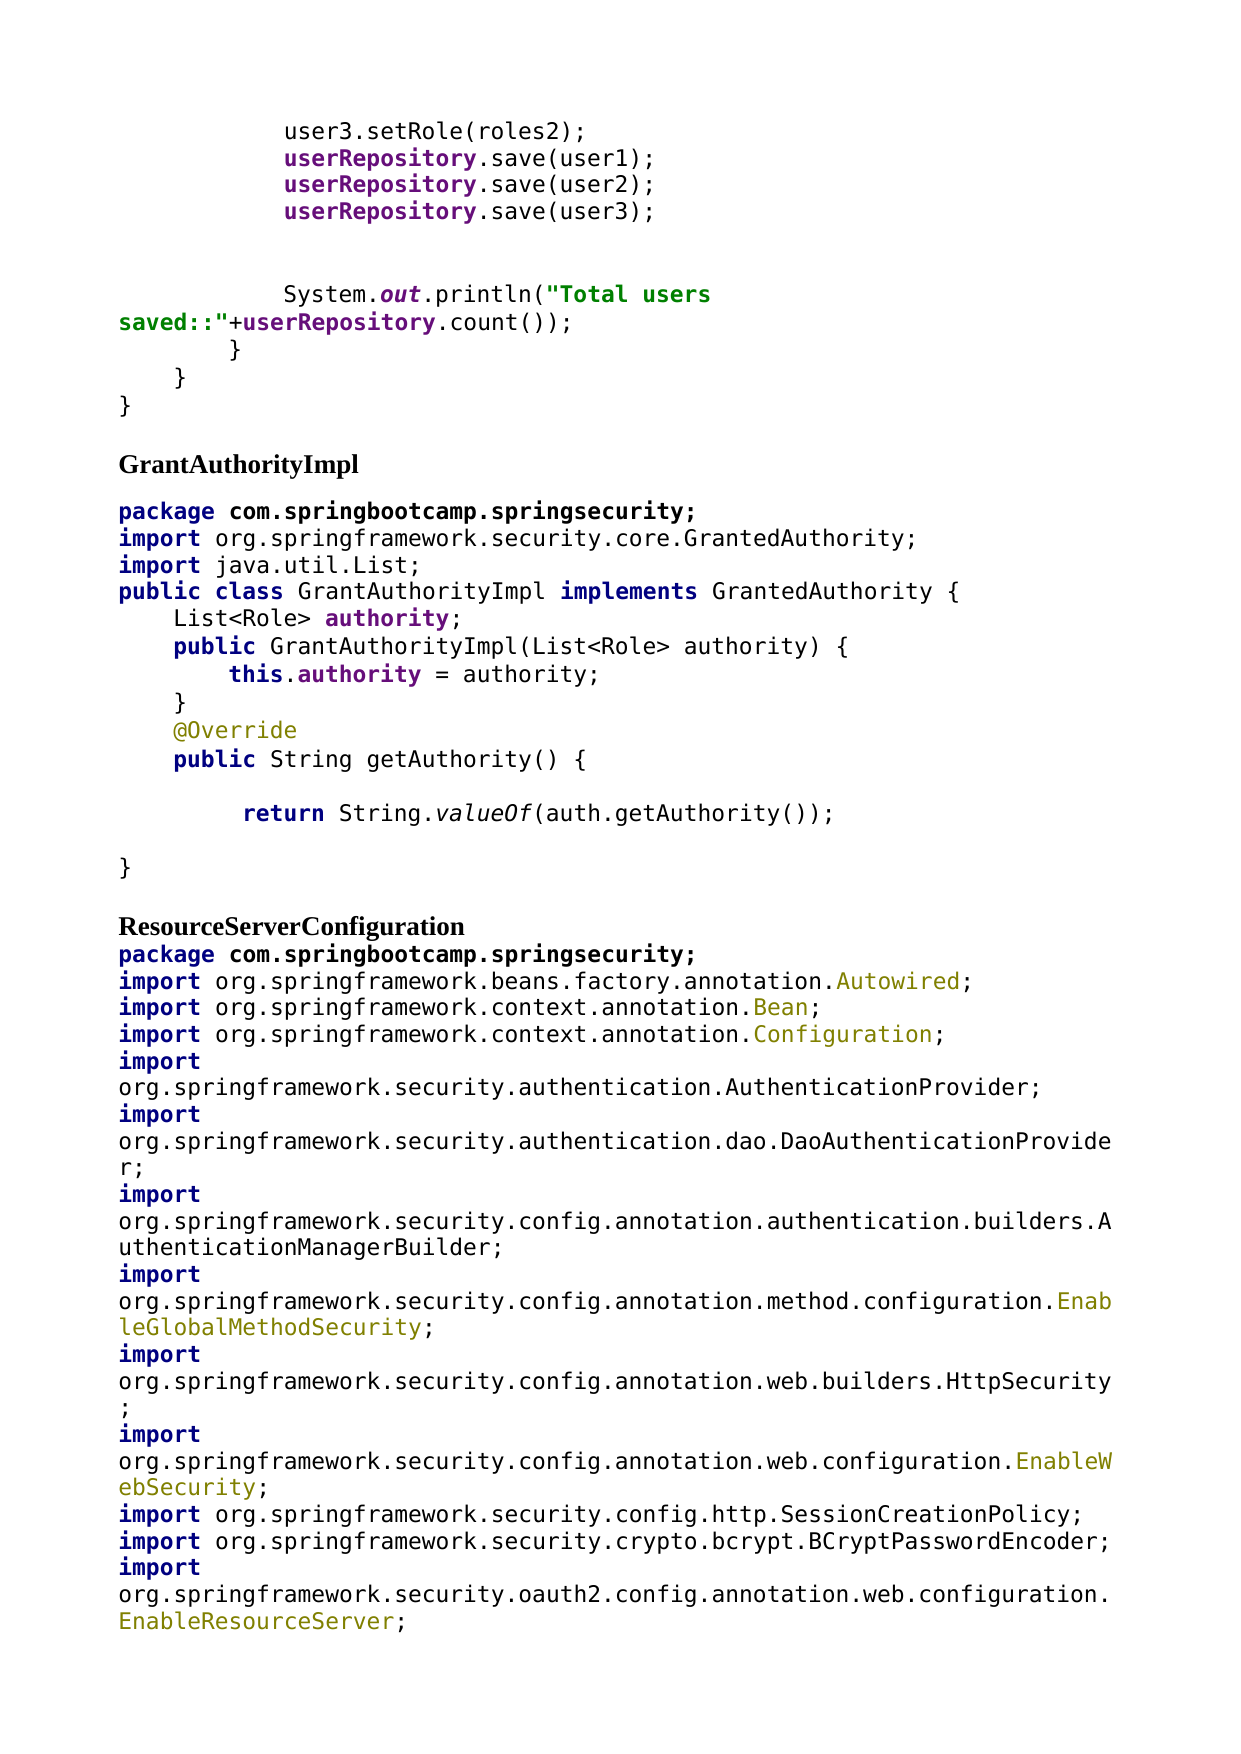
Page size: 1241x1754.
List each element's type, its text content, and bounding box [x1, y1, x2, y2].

text import org.springframework.context.annotation.Configuration; [118, 1021, 1122, 1048]
text } [118, 392, 1122, 419]
text this.authority = authority; [118, 661, 1122, 689]
text import org.springframework.security.config.annotation.method.configuration.EnableGlobalMethodSecurity; [118, 1261, 1122, 1341]
text import org.springframework.beans.factory.annotation.Autowired; [118, 968, 1122, 994]
text import org.springframework.context.annotation.Bean; [118, 994, 1122, 1021]
text GrantAuthorityImpl [118, 448, 1122, 479]
text public String getAuthority() { [118, 746, 1122, 774]
text import org.springframework.security.config.annotation.web.configuration.EnableWebSecurity; [118, 1421, 1122, 1501]
text import org.springframework.security.core.GrantedAuthority; [118, 525, 1122, 552]
text import org.springframework.security.authentication.AuthenticationProvider; [118, 1048, 1122, 1101]
text public class GrantAuthorityImpl implements GrantedAuthority { [118, 578, 1122, 605]
text package com.springbootcamp.springsecurity; [118, 941, 1122, 968]
text } [118, 854, 1122, 881]
text System.out.println("Total users saved::"+userRepository.count()); [118, 281, 1122, 336]
text } [118, 689, 1122, 718]
text userRepository.save(user2); [283, 171, 1122, 198]
text } [118, 336, 1122, 364]
text return String.valueOf(auth.getAuthority()); [118, 800, 1122, 828]
text import java.util.List; [118, 552, 1122, 578]
text ResourceServerConfiguration [118, 910, 1122, 941]
text package com.springbootcamp.springsecurity; [118, 498, 1122, 525]
text userRepository.save(user1); [283, 145, 1122, 171]
text import org.springframework.security.config.http.SessionCreationPolicy; [118, 1501, 1122, 1528]
text import org.springframework.security.config.annotation.web.builders.HttpSecurity; [118, 1341, 1122, 1421]
text user3.setRole(roles2); [283, 118, 1122, 145]
text public GrantAuthorityImpl(List<Role> authority) { [118, 633, 1122, 661]
text import org.springframework.security.oauth2.config.annotation.web.configuration.EnableResourceServer; [118, 1554, 1122, 1634]
text userRepository.save(user3); [283, 198, 1122, 225]
text import org.springframework.security.config.annotation.authentication.builders.AuthenticationManagerBuilder; [118, 1181, 1122, 1261]
text } [118, 364, 1122, 392]
text import org.springframework.security.crypto.bcrypt.BCryptPasswordEncoder; [118, 1528, 1122, 1554]
text import org.springframework.security.authentication.dao.DaoAuthenticationProvider; [118, 1101, 1122, 1181]
text List<Role> authority; [118, 605, 1122, 633]
text @Override [118, 718, 1122, 746]
